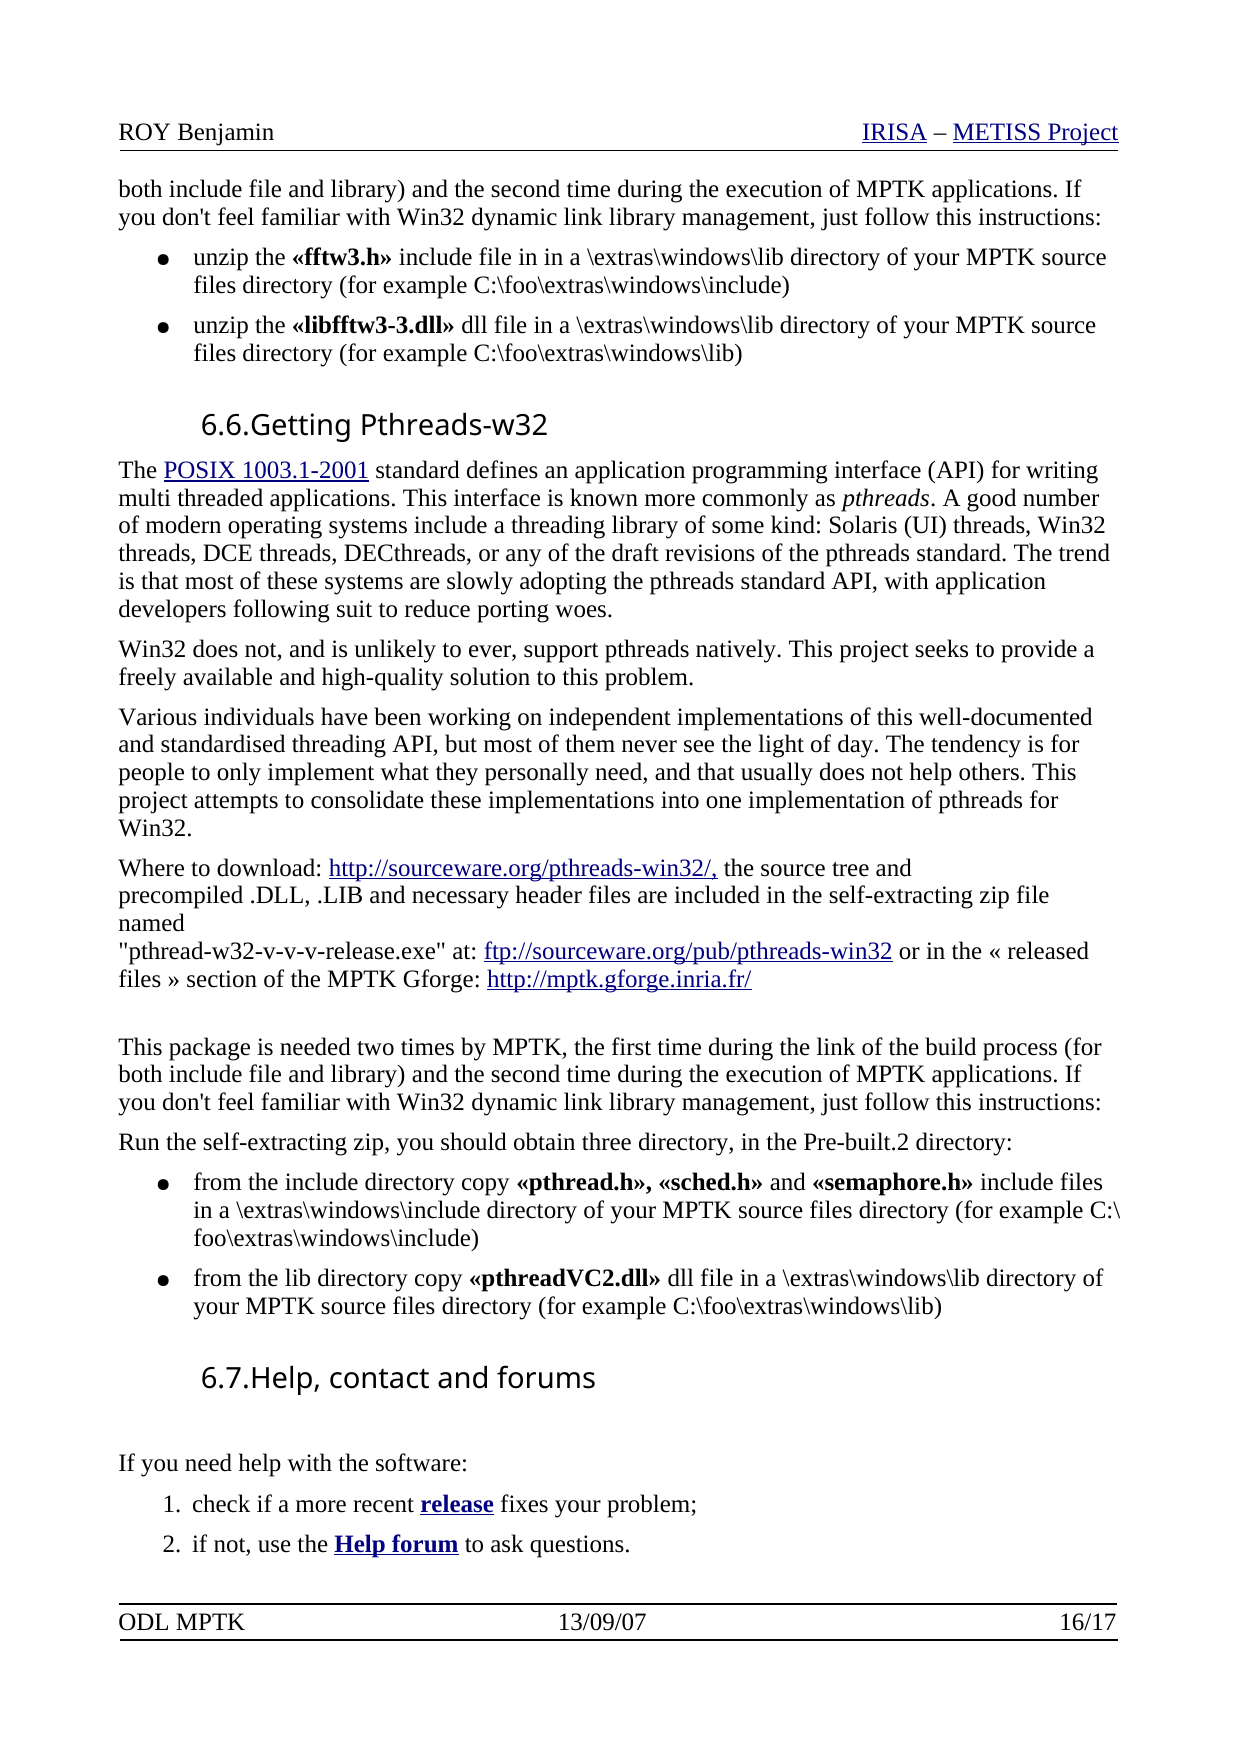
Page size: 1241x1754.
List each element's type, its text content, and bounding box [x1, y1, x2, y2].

list unzip the «fftw3.h» include file in in a \extras\windows\lib directory of your MPTK source files directory (for example C:\foo\extras\windows\include) [156, 243, 1122, 299]
list from the lib directory copy «pthreadVC2.dll» dll file in a \extras\windows\lib directory of your MPTK source files directory (for example C:\foo\extras\windows\lib) [156, 1264, 1122, 1319]
list check if a more recent release fixes your problem; [162, 1490, 1122, 1517]
text Various individuals have been working on independent implementations of this well-documented and standardised threading API, but most of them never see the light of day. The tendency is for people to only implement what they personally need, and that usually does not help others. This project attempts to consolidate these implementations into one implementation of pthreads for Win32. [118, 703, 1122, 841]
text Win32 does not, and is unlikely to ever, support pthreads natively. This project seeks to provide a freely available and high-quality solution to this problem. [118, 635, 1122, 690]
list if not, use the Help forum to ask questions. [162, 1530, 1122, 1558]
text Run the self-extracting zip, you should obtain three directory, in the Pre-built.2 directory: [118, 1128, 1122, 1156]
list from the include directory copy «pthread.h», «sched.h» and «semaphore.h» include files in a \extras\windows\include directory of your MPTK source files directory (for example C:\foo\extras\windows\include) [156, 1168, 1122, 1252]
subtitle Getting Pthreads-w32 [193, 404, 1122, 444]
subtitle Help, contact and forums [193, 1357, 1122, 1397]
list unzip the «libfftw3-3.dll» dll file in a \extras\windows\lib directory of your MPTK source files directory (for example C:\foo\extras\windows\lib) [156, 311, 1122, 367]
text If you need help with the software: [118, 1449, 1122, 1477]
text This package is needed two times by MPTK, the first time during the link of the build process (for both include file and library) and the second time during the execution of MPTK applications. If you don't feel familiar with Win32 dynamic link library management, just follow this instructions: [118, 1033, 1122, 1116]
text Where to download: http://sourceware.org/pthreads-win32/, the source tree and precompiled .DLL, .LIB and necessary header files are included in the self-extracting zip file named "pthread-w32-v-v-v-release.exe" at: ftp://sourceware.org/pub/pthreads-win32 or in the « released files » section of the MPTK Gforge: http://mptk.gforge.inria.fr/ [118, 854, 1122, 992]
text The POSIX 1003.1-2001 standard defines an application programming interface (API) for writing multi threaded applications. This interface is known more commonly as pthreads. A good number of modern operating systems include a threading library of some kind: Solaris (UI) threads, Win32 threads, DCE threads, DECthreads, or any of the draft revisions of the pthreads standard. The trend is that most of these systems are slowly adopting the pthreads standard API, with application developers following suit to reduce porting woes. [118, 456, 1122, 622]
text both include file and library) and the second time during the execution of MPTK applications. If you don't feel familiar with Win32 dynamic link library management, just follow this instructions: [118, 175, 1122, 231]
